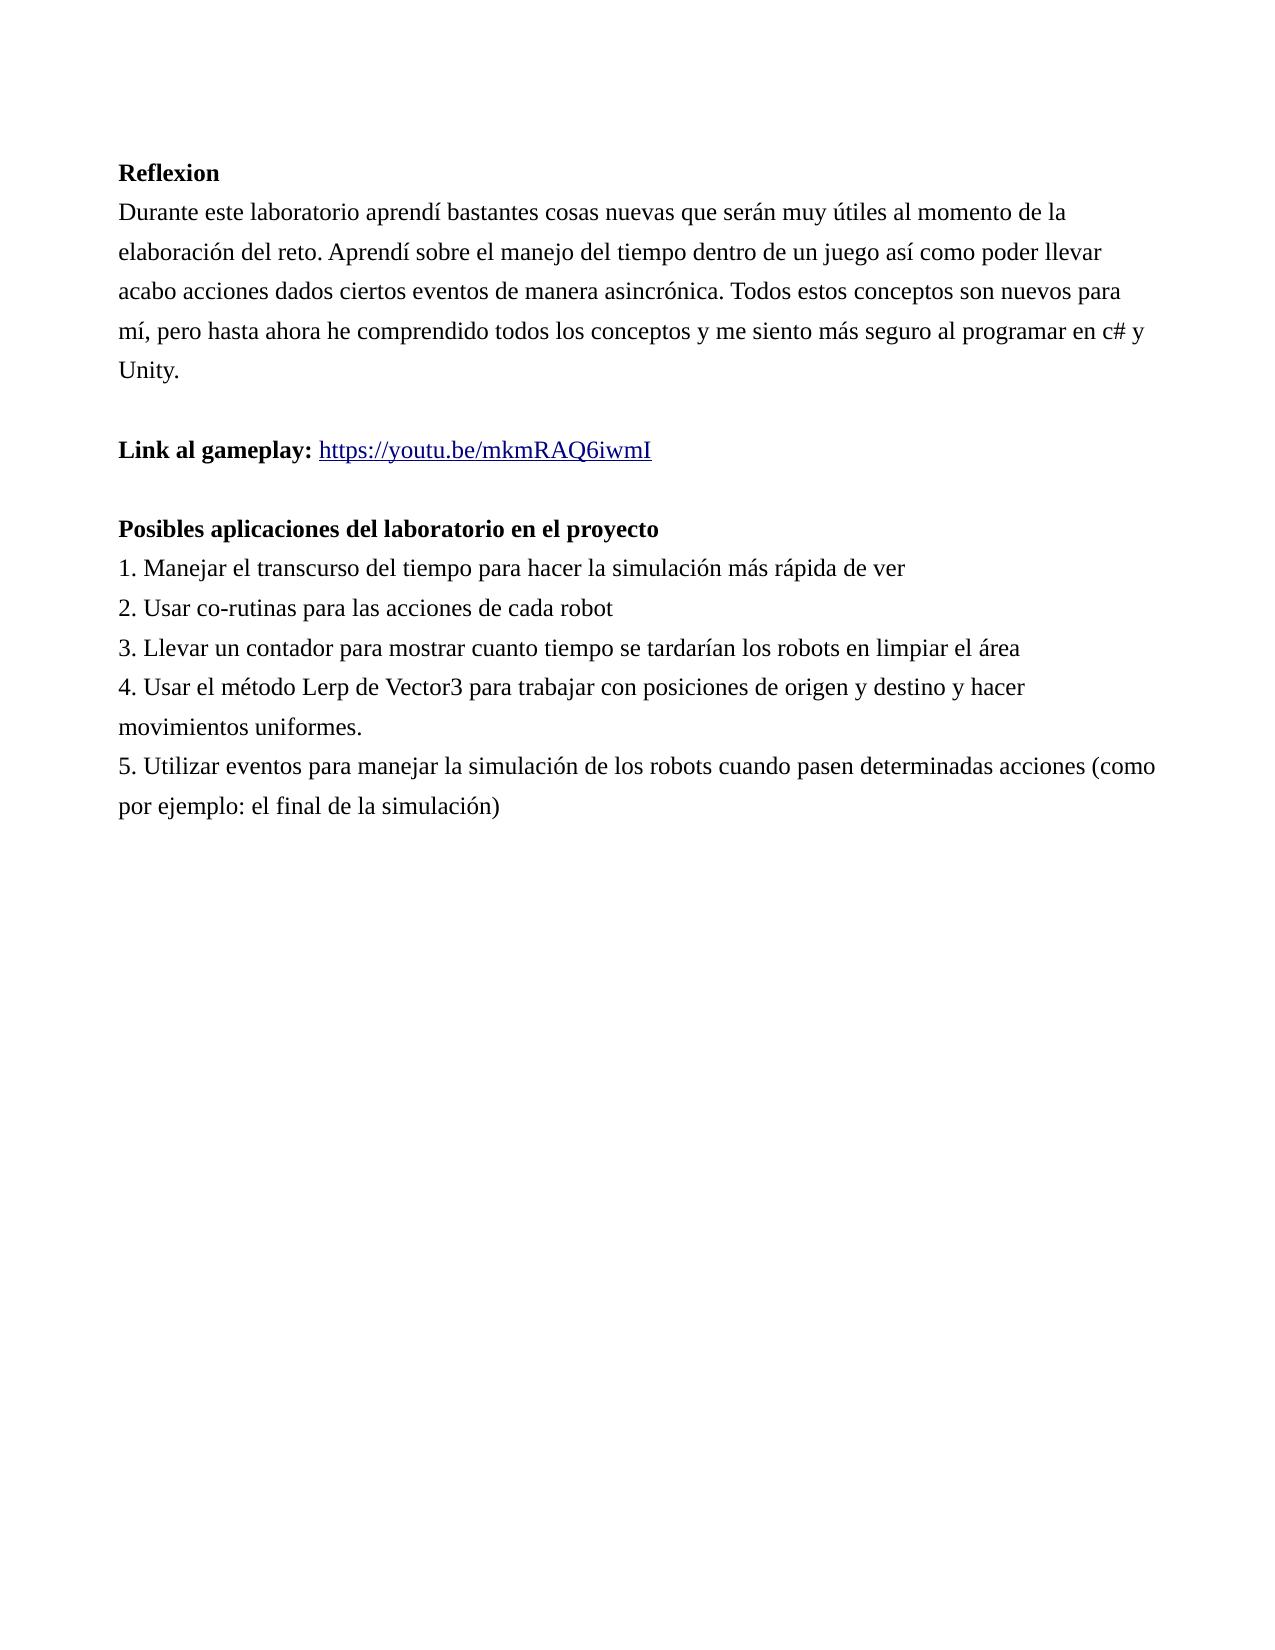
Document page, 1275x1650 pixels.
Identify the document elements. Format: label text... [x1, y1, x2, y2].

text Posibles aplicaciones del laboratorio en el proyecto [118, 514, 1157, 543]
text Link al gameplay: https://youtu.be/mkmRAQ6iwmI [118, 435, 1157, 463]
text Reflexion [118, 158, 1157, 186]
text 5. Utilizar eventos para manejar la simulación de los robots cuando pasen determinadas acciones (como por ejemplo: el final de la simulación) [118, 751, 1157, 820]
text 2. Usar co-rutinas para las acciones de cada robot [118, 593, 1157, 622]
text 3. Llevar un contador para mostrar cuanto tiempo se tardarían los robots en limpiar el área [118, 633, 1157, 661]
text 1. Manejar el transcurso del tiempo para hacer la simulación más rápida de ver [118, 553, 1157, 582]
text 4. Usar el método Lerp de Vector3 para trabajar con posiciones de origen y destino y hacer movimientos uniformes. [118, 672, 1157, 741]
text Durante este laboratorio aprendí bastantes cosas nuevas que serán muy útiles al momento de la elaboración del reto. Aprendí sobre el manejo del tiempo dentro de un juego así como poder llevar acabo acciones dados ciertos eventos de manera asincrónica. Todos estos conceptos son nuevos para mí, pero hasta ahora he comprendido todos los conceptos y me siento más seguro al programar en c# y Unity. [118, 197, 1157, 384]
